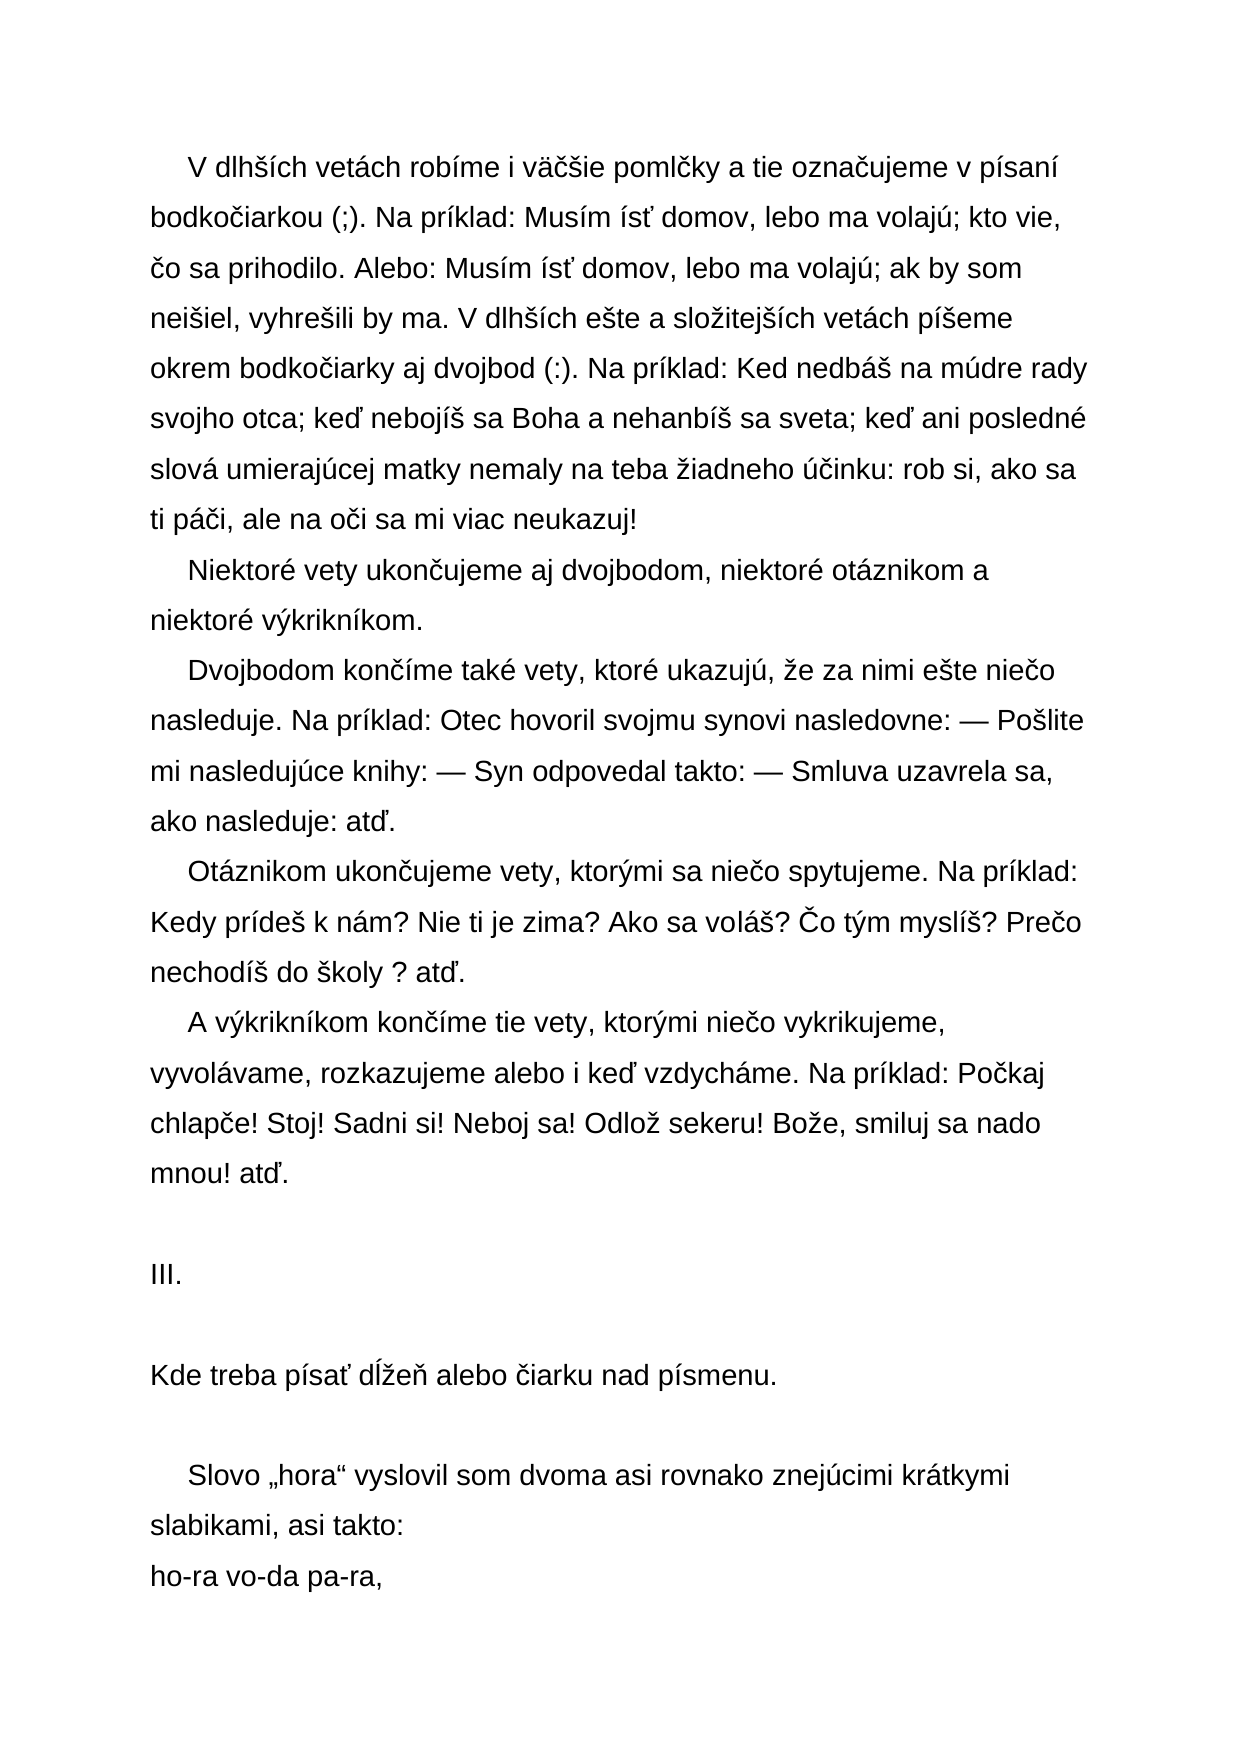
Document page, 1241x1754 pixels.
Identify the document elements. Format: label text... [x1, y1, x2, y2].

text V dlhších vetách robíme i väčšie pomlčky a tie označujeme v písaní bodkočiarkou (;). Na príklad: Musím ísť domov, lebo ma volajú; kto vie, čo sa prihodilo. Alebo: Musím ísť domov, lebo ma volajú; ak by som neišiel, vyhrešili by ma. V dlhších ešte a složitejších vetách píšeme okrem bodko­čiarky aj dvojbod (:). Na príklad: Ked nedbáš na múdre rady svojho otca; keď ne­bojíš sa Boha a nehanbíš sa sveta; keď ani posledné slová umierajúcej matky nemaly na teba žiadneho účinku: rob si, ako sa ti páči, ale na oči sa mi viac neukazuj! [150, 150, 1091, 536]
text A výkrikníkom končíme tie vety, kto­rými niečo vykrikujeme, vyvolávame, roz­kazujeme alebo i keď vzdycháme. Na prí­klad: Počkaj chlapče! Stoj! Sadni si! Ne­boj sa! Odlož sekeru! Bože, smiluj sa nado mnou! atď. [150, 1005, 1091, 1190]
text ho-ra vo-da pa-ra, [150, 1559, 1091, 1592]
text Dvojbodom končíme také vety, ktoré ukazujú, že za nimi ešte niečo nasleduje. Na príklad: Otec hovoril svojmu synovi nasledovne: — Pošlite mi nasledujúce knihy: — Syn odpovedal takto: — Smluva uzavrela sa, ako nasleduje: atď. [150, 653, 1091, 838]
subtitle Kde treba písať dĺžeň alebo čiarku nad písmenu. [150, 1357, 1091, 1391]
text Niektoré vety ukončujeme aj dvojbodom, niektoré otáznikom a niektoré výkrikníkom. [150, 552, 1091, 636]
text Otáznikom ukončujeme vety, ktorými sa niečo spytujeme. Na príklad: Kedy prídeš k nám? Nie ti je zima? Ako sa vo­láš? Čo tým myslíš? Prečo nechodíš do školy ? atď. [150, 854, 1091, 988]
text Slovo „hora“ vyslovil som dvoma asi rovnako znejúcimi krátkymi slabikami, asi takto: [150, 1458, 1091, 1542]
text III. [150, 1257, 1091, 1290]
